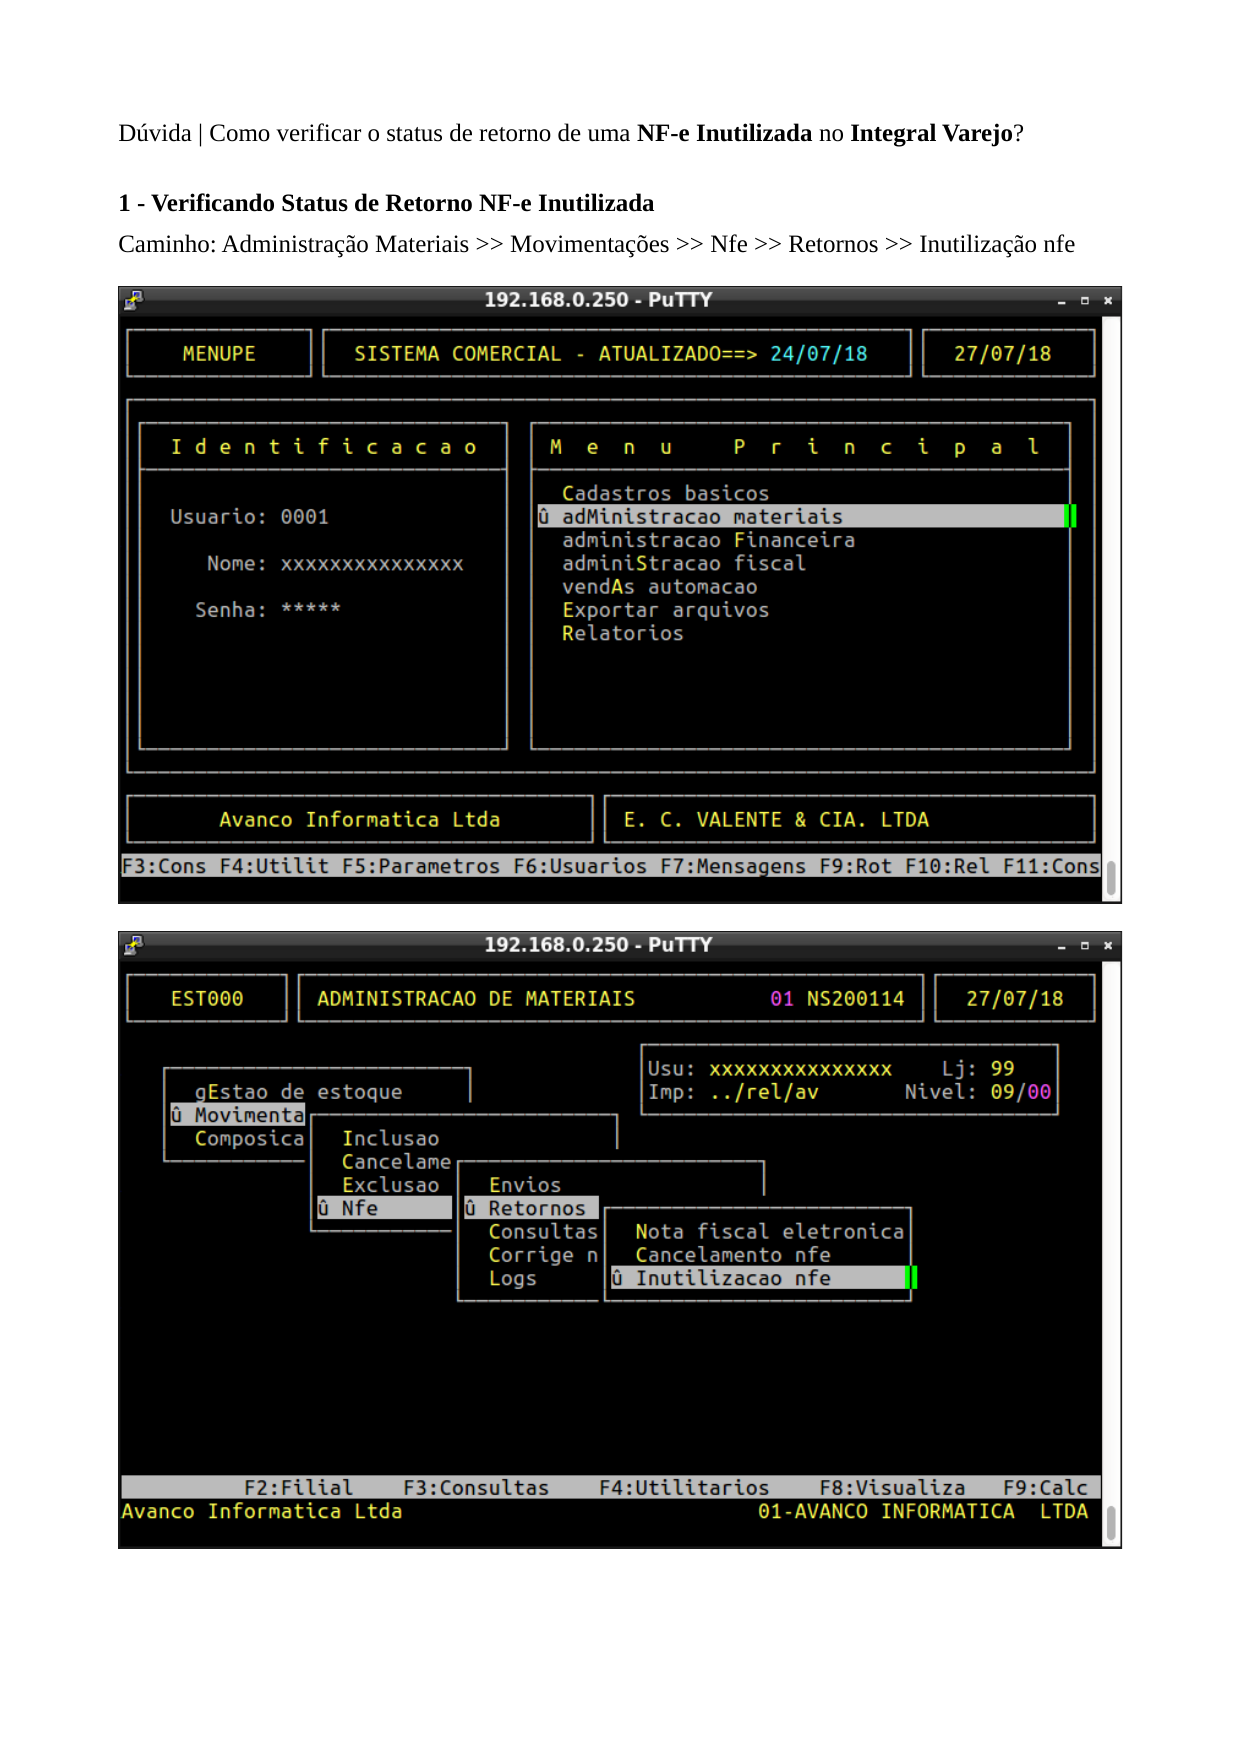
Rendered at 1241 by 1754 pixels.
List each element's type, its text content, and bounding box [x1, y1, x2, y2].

text Caminho: Administração Materiais >> Movimentações >> Nfe >> Retornos >> Inutilização nfe [118, 229, 1122, 258]
picture [118, 931, 1123, 1549]
subtitle 1 - Verificando Status de Retorno NF-e Inutilizada [118, 188, 1122, 217]
text Dúvida | Como verificar o status de retorno de uma NF-e Inutilizada no Integral Varejo? [118, 118, 1122, 147]
picture [118, 286, 1123, 904]
